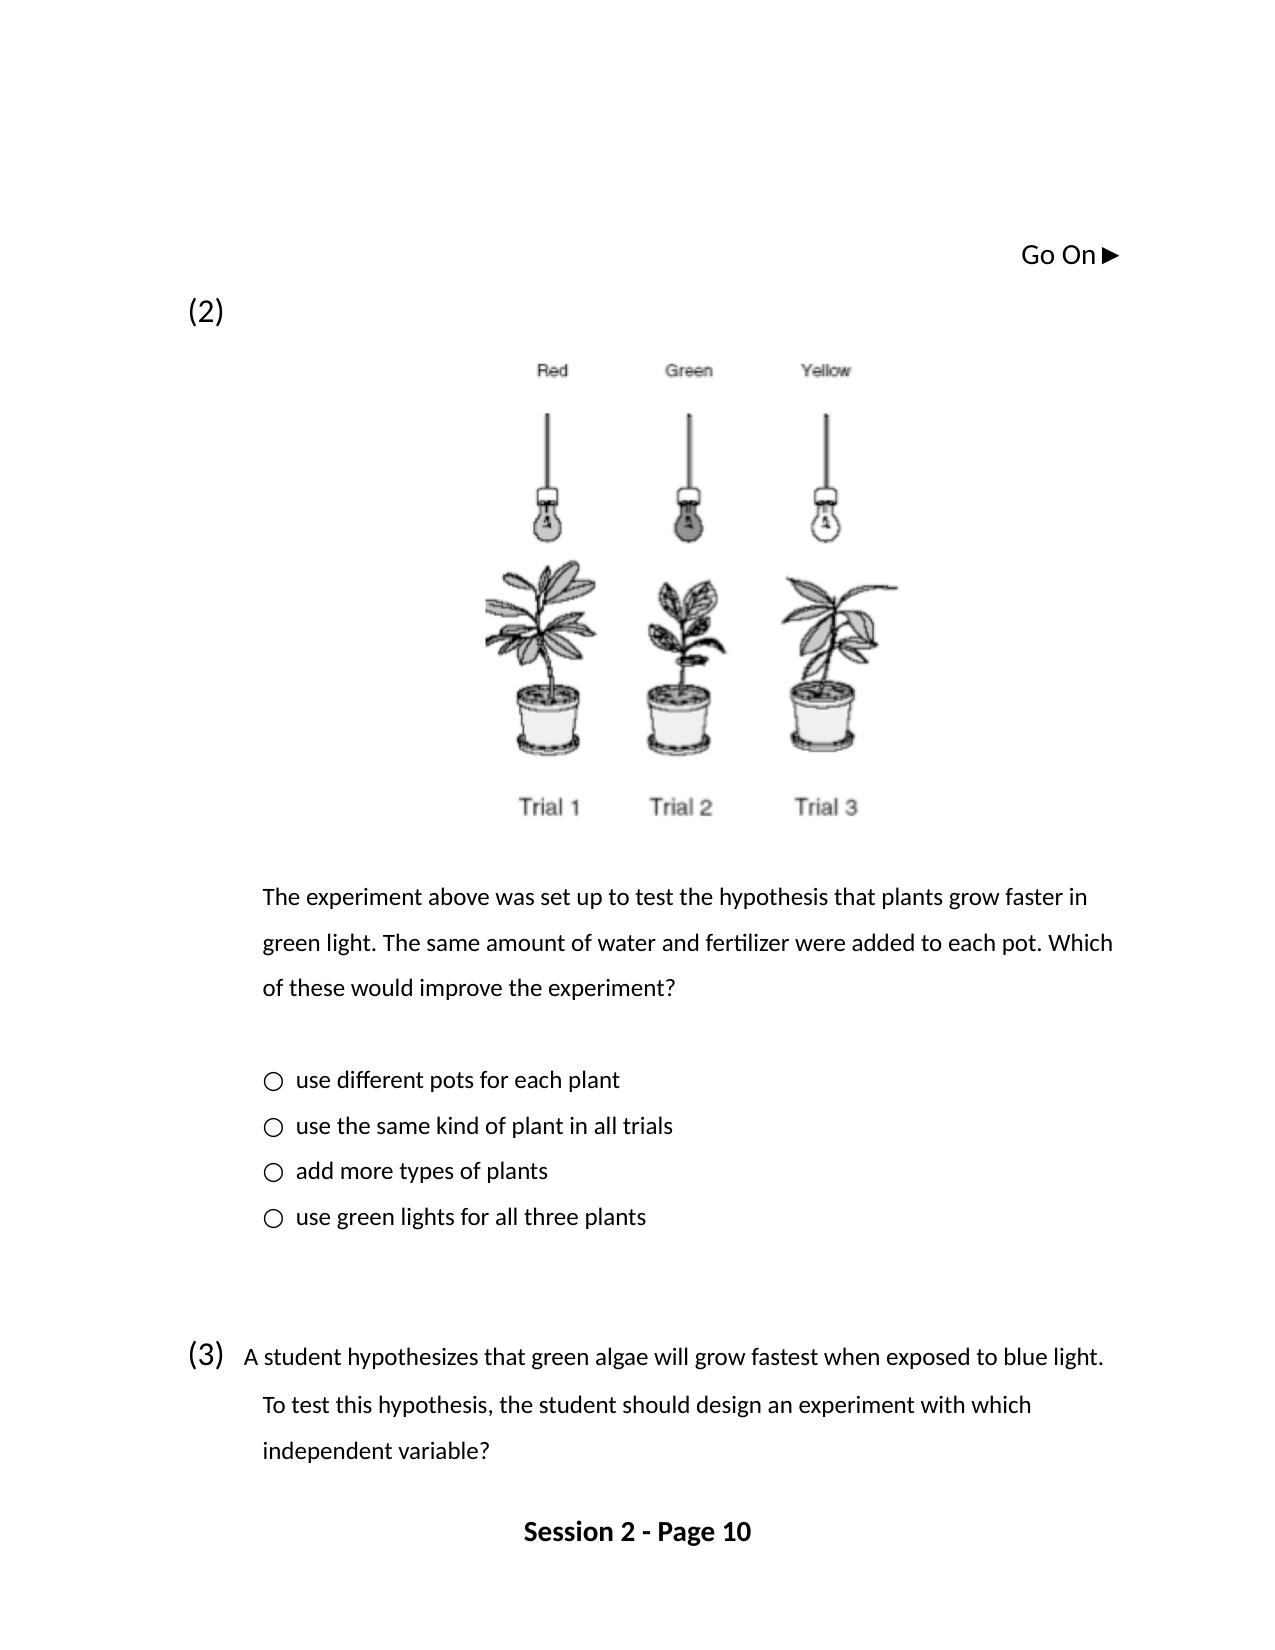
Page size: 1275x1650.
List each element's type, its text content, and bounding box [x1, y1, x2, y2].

list A student hypothesizes that green algae will grow fastest when exposed to blue light. To test this hypothesis, the student should design an experiment with which independent variable? [187, 1333, 1125, 1466]
list The experiment above was set up to test the hypothesis that plants grow faster in green light. The same amount of water and fertilizer were added to each pot. Which of these would improve the experiment? ○ use different pots for each plant ○ use the same kind of plant in all trials ○ add more types of plants ○ use green lights for all three plants [187, 290, 1125, 1319]
picture [473, 340, 921, 838]
list Go On► [187, 236, 1125, 272]
list [187, 150, 1125, 222]
